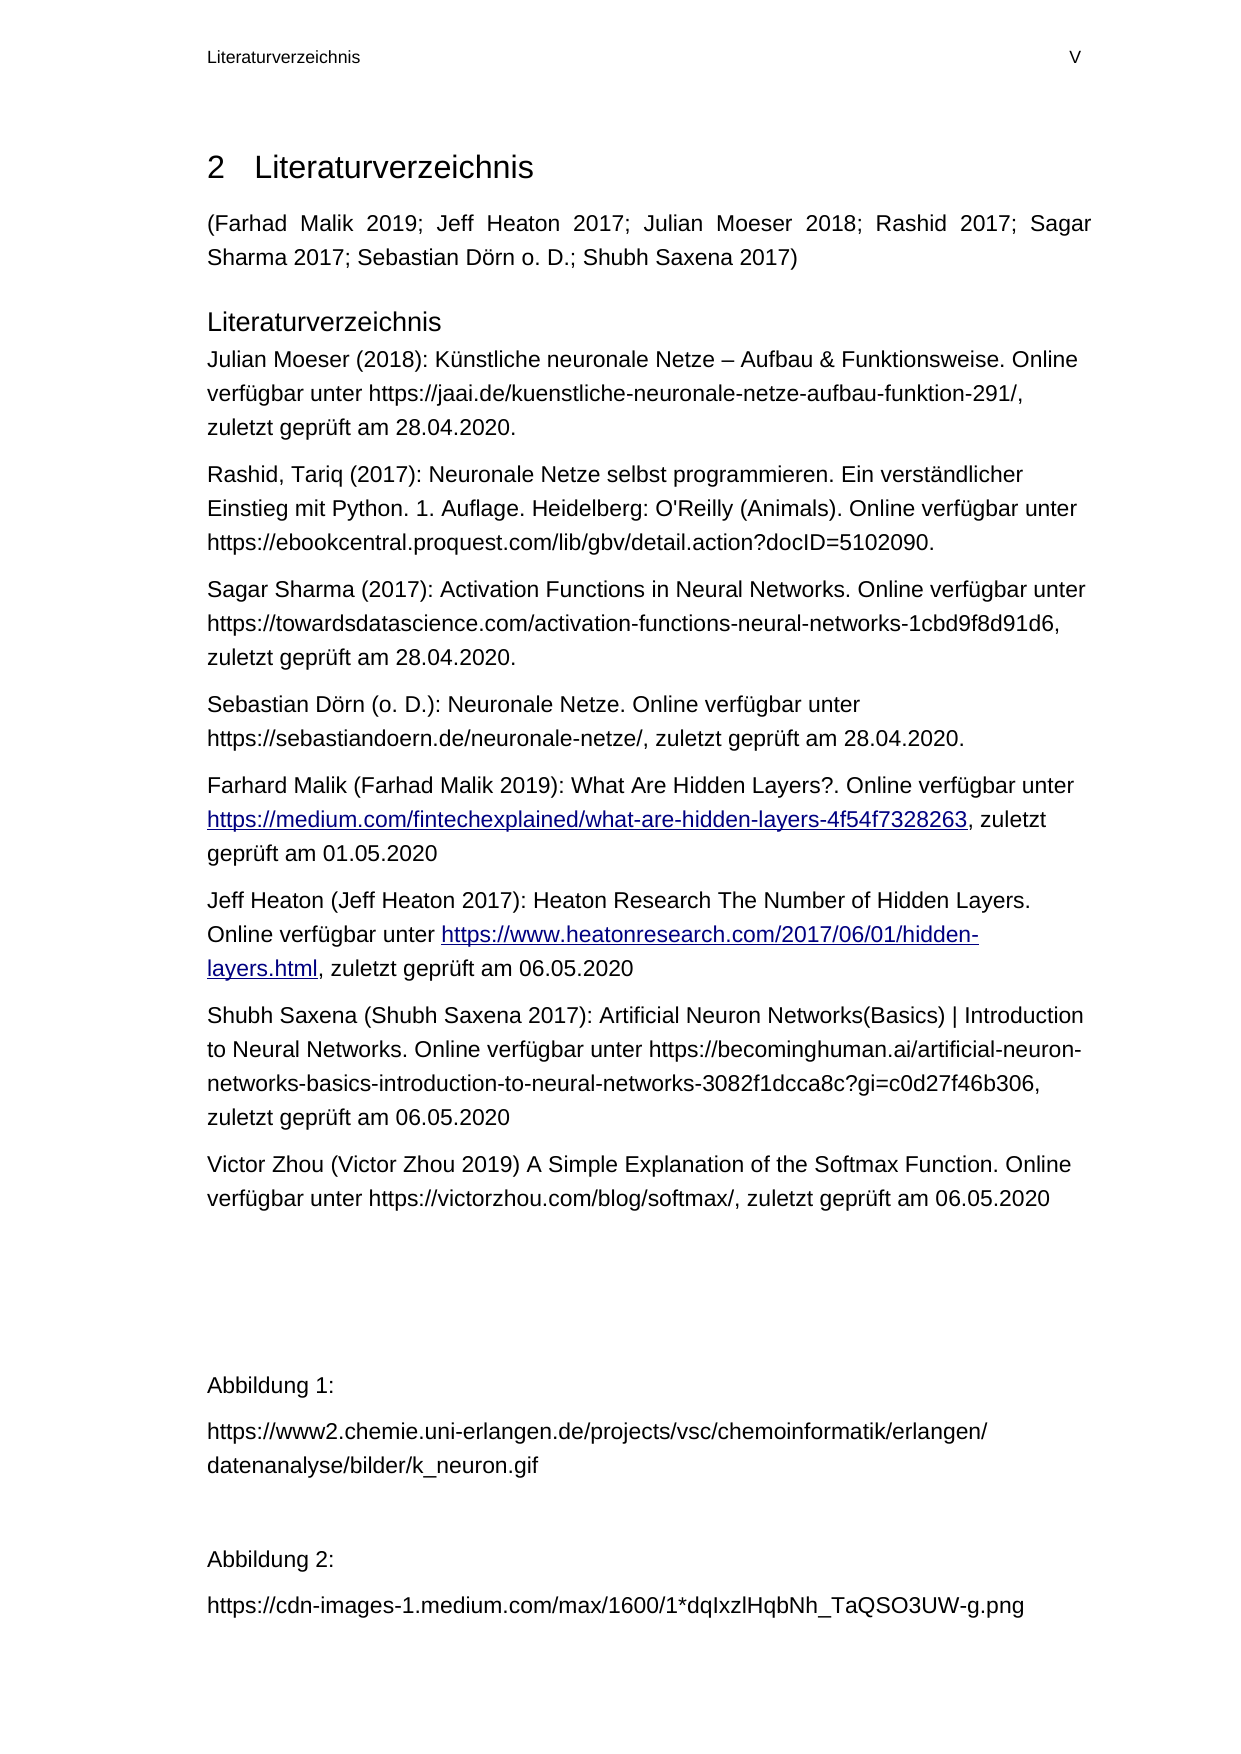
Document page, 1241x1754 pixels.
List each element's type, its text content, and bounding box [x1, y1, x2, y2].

text Sebastian Dörn (o. D.): Neuronale Netze. Online verfügbar unter https://sebastiandoern.de/neuronale-netze/, zuletzt geprüft am 28.04.2020. [207, 691, 1092, 751]
text Rashid, Tariq (2017): Neuronale Netze selbst programmieren. Ein verständlicher Einstieg mit Python. 1. Auflage. Heidelberg: O'Reilly (Animals). Online verfügbar unter https://ebookcentral.proquest.com/lib/gbv/detail.action?docID=5102090. [207, 461, 1092, 556]
text Julian Moeser (2018): Künstliche neuronale Netze – Aufbau & Funktionsweise. Online verfügbar unter https://jaai.de/kuenstliche-neuronale-netze-aufbau-funktion-291/, zuletzt geprüft am 28.04.2020. [207, 346, 1092, 441]
text Sagar Sharma (2017): Activation Functions in Neural Networks. Online verfügbar unter https://towardsdatascience.com/activation-functions-neural-networks-1cbd9f8d91d6, zuletzt geprüft am 28.04.2020. [207, 576, 1092, 671]
text https://cdn-images-1.medium.com/max/1600/1*dqIxzlHqbNh_TaQSO3UW-g.png [207, 1592, 1092, 1619]
text Shubh Saxena (Shubh Saxena 2017): Artificial Neuron Networks(Basics) | Introduction to Neural Networks. Online verfügbar unter https://becominghuman.ai/artificial-neuron-networks-basics-introduction-to-neural-networks-3082f1dcca8c?gi=c0d27f46b306, zuletzt geprüft am 06.05.2020 [207, 1002, 1092, 1131]
text Abbildung 2: [207, 1546, 1092, 1572]
text Jeff Heaton (Jeff Heaton 2017): Heaton Research The Number of Hidden Layers. Online verfügbar unter https://www.heatonresearch.com/2017/06/01/hidden-layers.html, zuletzt geprüft am 06.05.2020 [207, 887, 1092, 981]
text (Farhad Malik 2019; Jeff Heaton 2017; Julian Moeser 2018; Rashid 2017; Sagar Sharma 2017; Sebastian Dörn o. D.; Shubh Saxena 2017) [207, 210, 1092, 270]
text Victor Zhou (Victor Zhou 2019) A Simple Explanation of the Softmax Function. Online verfügbar unter https://victorzhou.com/blog/softmax/, zuletzt geprüft am 06.05.2020 [207, 1151, 1092, 1211]
text Abbildung 1: [207, 1372, 1092, 1398]
subtitle Literaturverzeichnis [207, 306, 1092, 337]
text https://www2.chemie.uni-erlangen.de/projects/vsc/chemoinformatik/erlangen/datenanalyse/bilder/k_neuron.gif [207, 1418, 1092, 1479]
text Farhard Malik (Farhad Malik 2019): What Are Hidden Layers?. Online verfügbar unter https://medium.com/fintechexplained/what-are-hidden-layers-4f54f7328263, zuletzt geprüft am 01.05.2020 [207, 772, 1092, 866]
subtitle Literaturverzeichnis [207, 148, 1092, 185]
